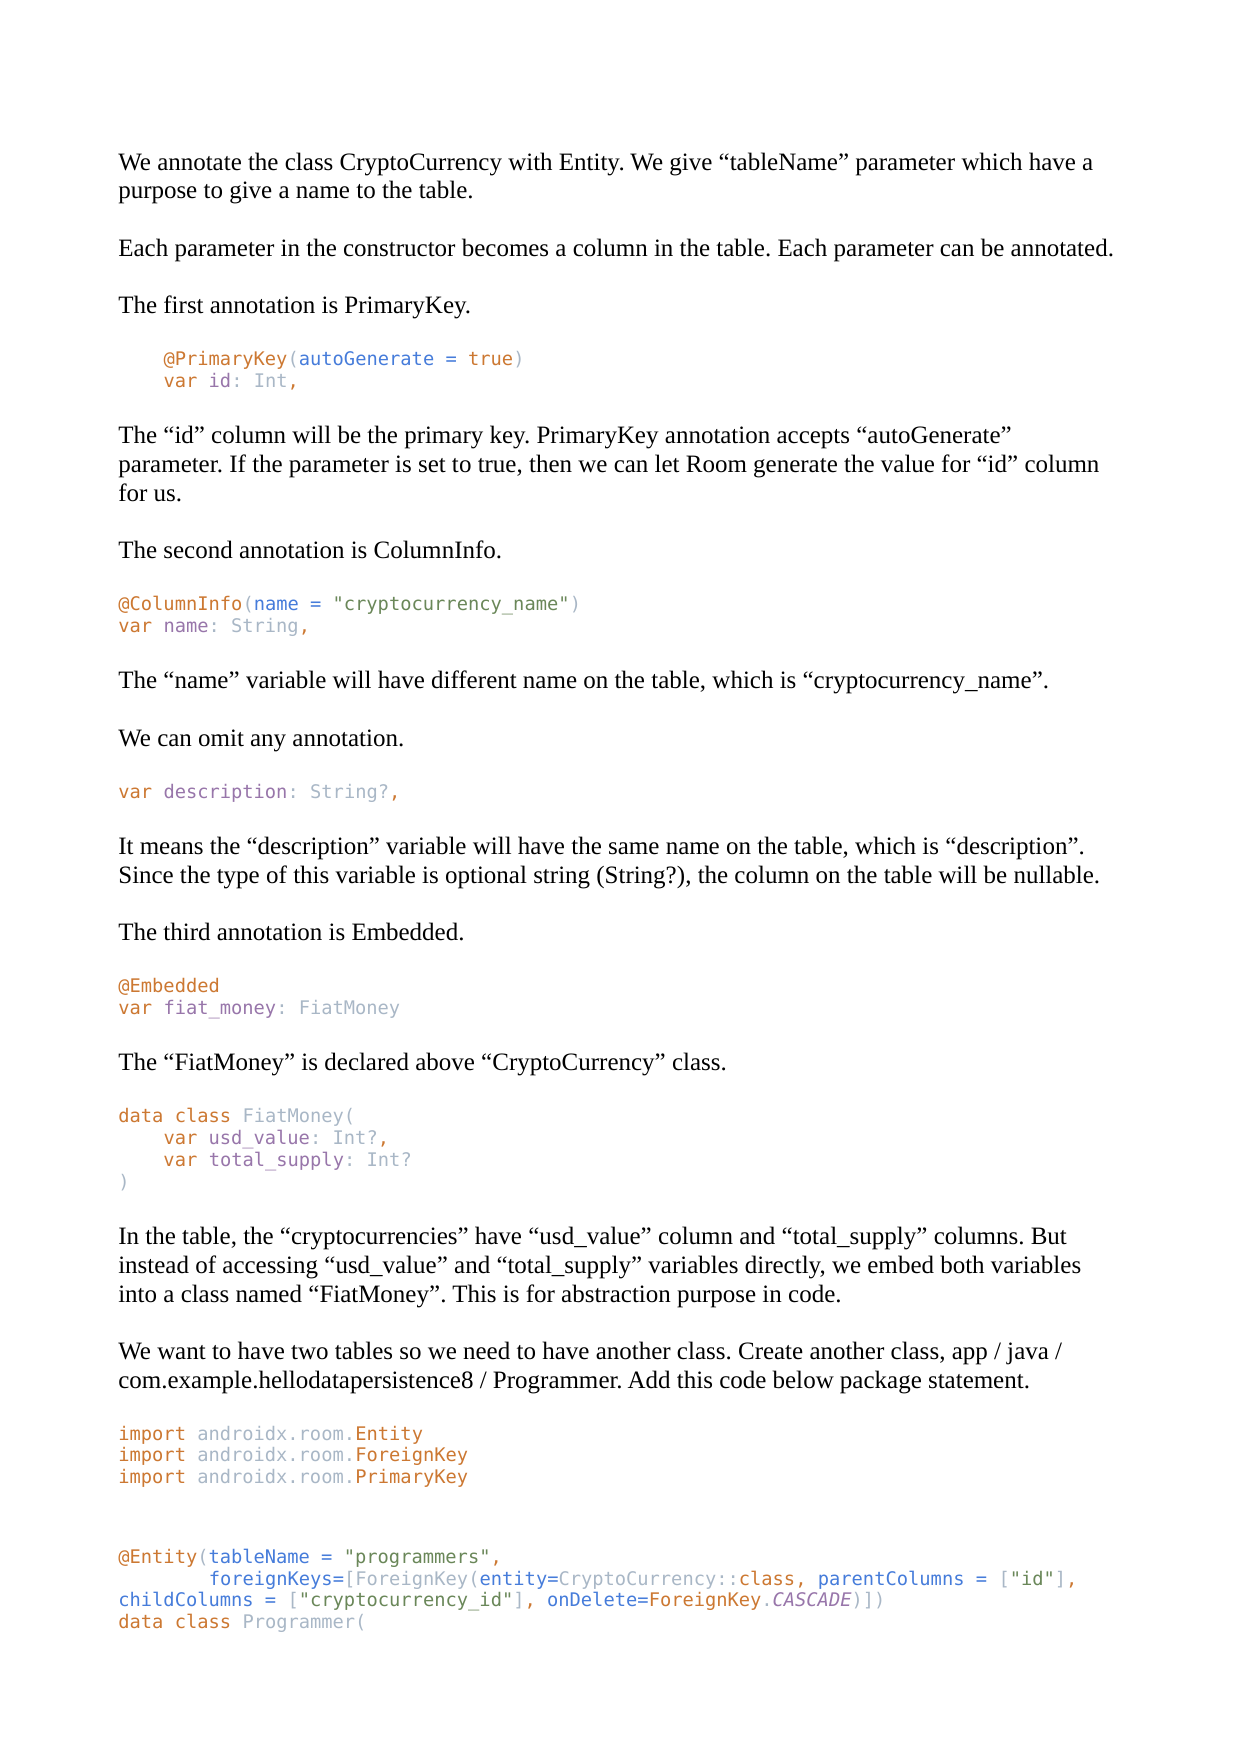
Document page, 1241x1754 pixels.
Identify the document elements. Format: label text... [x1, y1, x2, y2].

text In the table, the “cryptocurrencies” have “usd_value” column and “total_supply” columns. But instead of accessing “usd_value” and “total_supply” variables directly, we embed both variables into a class named “FiatMoney”. This is for abstraction purpose in code. [118, 1221, 1122, 1307]
text The first annotation is PrimaryKey. [118, 291, 1122, 319]
text The “name” variable will have different name on the table, which is “cryptocurrency_name”. [118, 666, 1122, 694]
text Each parameter in the constructor becomes a column in the table. Each parameter can be annotated. [118, 233, 1122, 262]
text data class FiatMoney( var usd_value: Int?, var total_supply: Int? ) [118, 1105, 1122, 1192]
text The “id” column will be the primary key. PrimaryKey annotation accepts “autoGenerate” parameter. If the parameter is set to true, then we can let Room generate the value for “id” column for us. [118, 421, 1122, 507]
text We annotate the class CryptoCurrency with Entity. We give “tableName” parameter which have a purpose to give a name to the table. [118, 147, 1122, 204]
text We want to have two tables so we need to have another class. Create another class, app / java / com.example.hellodatapersistence8 / Programmer. Add this code below package statement. [118, 1336, 1122, 1394]
text @Embedded var fiat_money: FiatMoney [118, 975, 1122, 1019]
text The “FiatMoney” is declared above “CryptoCurrency” class. [118, 1047, 1122, 1076]
text import androidx.room.Entity import androidx.room.ForeignKey import androidx.room.PrimaryKey @Entity(tableName = "programmers", foreignKeys=[ForeignKey(entity=CryptoCurrency::class, parentColumns = ["id"], childColumns = ["cryptocurrency_id"], onDelete=ForeignKey.CASCADE)]) data class Programmer( [118, 1422, 1122, 1633]
text The third annotation is Embedded. [118, 917, 1122, 946]
text @PrimaryKey(autoGenerate = true) var id: Int, [118, 348, 1122, 392]
text The second annotation is ColumnInfo. [118, 536, 1122, 564]
text We can omit any annotation. [118, 723, 1122, 752]
text It means the “description” variable will have the same name on the table, which is “description”. Since the type of this variable is optional string (String?), the column on the table will be nullable. [118, 831, 1122, 889]
text @ColumnInfo(name = "cryptocurrency_name") var name: String, [118, 593, 1122, 637]
text var description: String?, [118, 781, 1122, 802]
